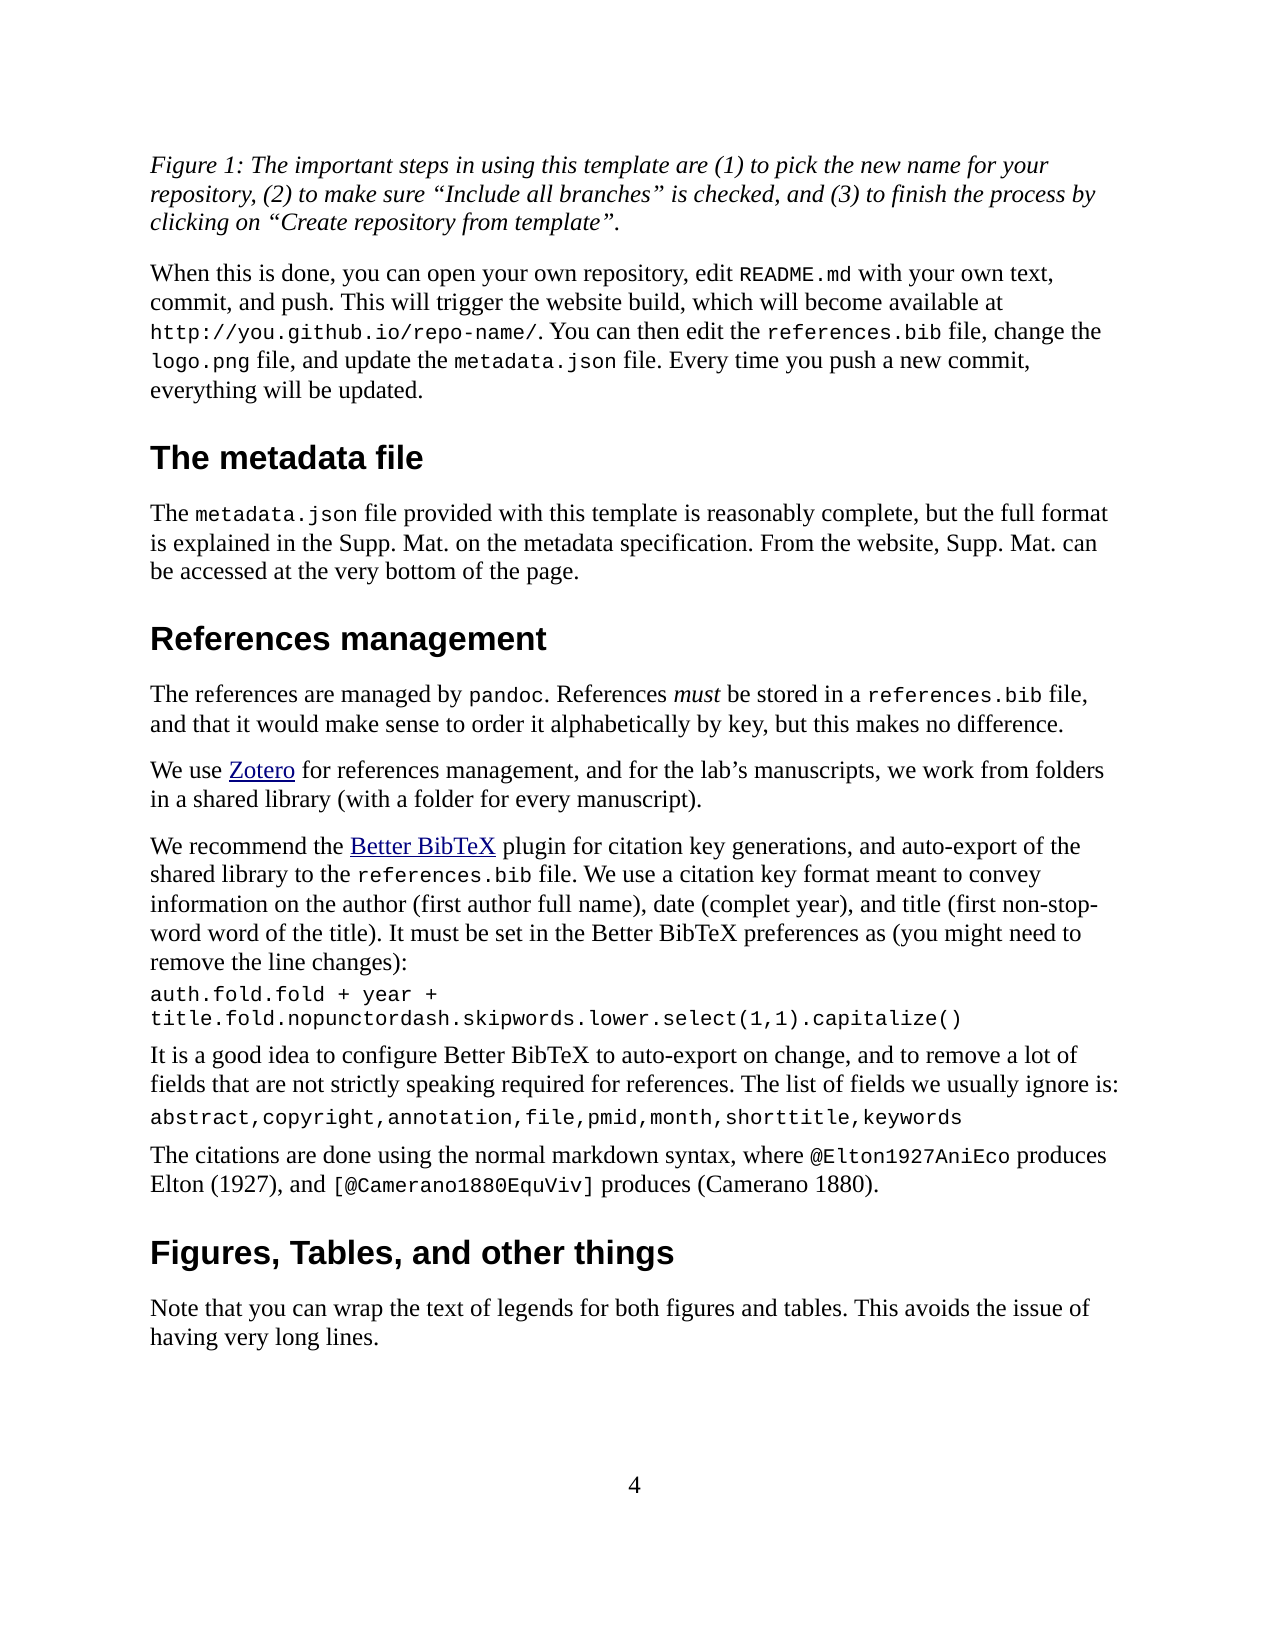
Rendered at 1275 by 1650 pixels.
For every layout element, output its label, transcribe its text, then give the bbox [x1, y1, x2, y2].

text The references are managed by pandoc. References must be stored in a references.bib file, and that it would make sense to order it alphabetically by key, but this makes no difference. [150, 679, 1125, 737]
subtitle Figures, Tables, and other things [150, 1233, 1125, 1271]
text The citations are done using the normal markdown syntax, where @Elton1927AniEco produces Elton (1927), and [@Camerano1880EquViv] produces (Camerano 1880). [150, 1140, 1125, 1199]
subtitle The metadata file [150, 438, 1125, 477]
text abstract,copyright,annotation,file,pmid,month,shorttitle,keywords [150, 1107, 1125, 1131]
text Note that you can wrap the text of legends for both figures and tables. This avoids the issue of having very long lines. [150, 1293, 1125, 1350]
text auth.fold.fold + year + title.fold.nopunctordash.skipwords.lower.select(1,1).capitalize() [150, 984, 1125, 1032]
text The metadata.json file provided with this template is reasonably complete, but the full format is explained in the Supp. Mat. on the metadata specification. From the website, Supp. Mat. can be accessed at the very bottom of the page. [150, 498, 1125, 585]
text We recommend the Better BibTeX plugin for citation key generations, and auto-export of the shared library to the references.bib file. We use a citation key format meant to convey information on the author (first author full name), date (complet year), and title (first non-stop-word word of the title). It must be set in the Better BibTeX preferences as (you might need to remove the line changes): [150, 831, 1125, 975]
text When this is done, you can open your own repository, edit README.md with your own text, commit, and push. This will trigger the website build, which will become available at http://you.github.io/repo-name/. You can then edit the references.bib file, change the logo.png file, and update the metadata.json file. Every time you push a new commit, everything will be updated. [150, 258, 1125, 404]
text We use Zotero for references management, and for the lab’s manuscripts, we work from folders in a shared library (with a folder for every manuscript). [150, 755, 1125, 813]
text Figure 1: The important steps in using this template are (1) to pick the new name for your repository, (2) to make sure “Include all branches” is checked, and (3) to finish the process by clicking on “Create repository from template”. [150, 150, 1125, 236]
subtitle References management [150, 619, 1125, 658]
text It is a good idea to configure Better BibTeX to auto-export on change, and to remove a lot of fields that are not strictly speaking required for references. The list of fields we usually ignore is: [150, 1041, 1125, 1098]
